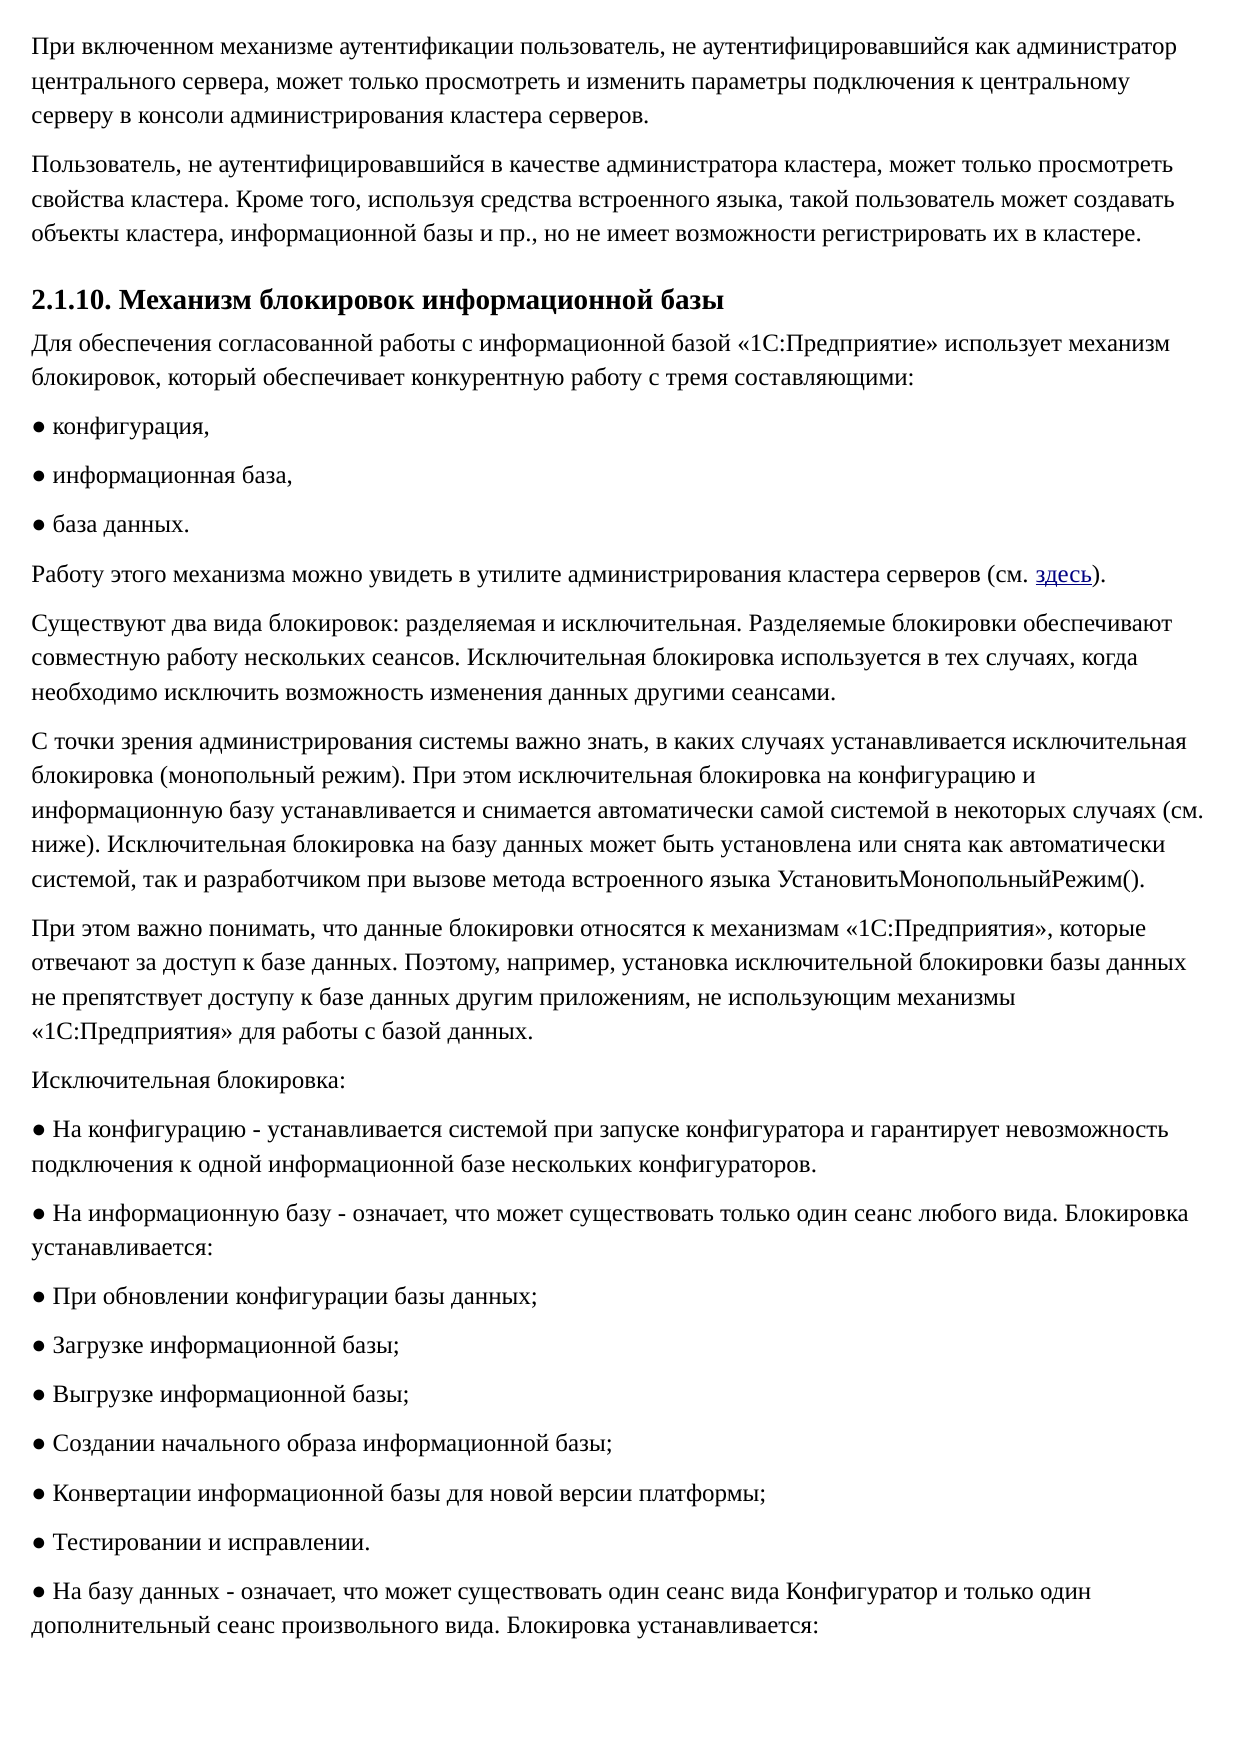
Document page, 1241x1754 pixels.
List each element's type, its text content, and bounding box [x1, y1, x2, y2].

text Для обеспечения согласованной работы с информационной базой «1С:Предприятие» использует механизм блокировок, который обеспечивает конкурентную работу с тремя составляющими: [31, 328, 1212, 391]
text ● база данных. [31, 509, 1212, 538]
text ● Загрузке информационной базы; [31, 1330, 1212, 1359]
text ● На информационную базу ‑ означает, что может существовать только один сеанс любого вида. Блокировка устанавливается: [31, 1198, 1212, 1261]
text ● Создании начального образа информационной базы; [31, 1428, 1212, 1457]
text Работу этого механизма можно увидеть в утилите администрирования кластера серверов (см. здесь). [31, 559, 1212, 587]
text ● Выгрузке информационной базы; [31, 1379, 1212, 1408]
text ● информационная база, [31, 461, 1212, 489]
text При этом важно понимать, что данные блокировки относятся к механизмам «1С:Предприятия», которые отвечают за доступ к базе данных. Поэтому, например, установка исключительной блокировки базы данных не препятствует доступу к базе данных другим приложениям, не использующим механизмы «1С:Предприятия» для работы с базой данных. [31, 913, 1212, 1045]
text ● При обновлении конфигурации базы данных; [31, 1281, 1212, 1310]
text ● На базу данных ‑ означает, что может существовать один сеанс вида Конфигуратор и только один дополнительный сеанс произвольного вида. Блокировка устанавливается: [31, 1576, 1212, 1639]
subtitle 2.1.10. Механизм блокировок информационной базы [31, 282, 1212, 315]
text ● конфигурация, [31, 411, 1212, 440]
text Исключительная блокировка: [31, 1065, 1212, 1094]
text Пользователь, не аутентифицировавшийся в качестве администратора кластера, может только просмотреть свойства кластера. Кроме того, используя средства встроенного языка, такой пользователь может создавать объекты кластера, информационной базы и пр., но не имеет возможности регистрировать их в кластере. [31, 149, 1212, 247]
text ● На конфигурацию ‑ устанавливается системой при запуске конфигуратора и гарантирует невозможность подключения к одной информационной базе нескольких конфигураторов. [31, 1114, 1212, 1177]
text При включенном механизме аутентификации пользователь, не аутентифицировавшийся как администратор центрального сервера, может только просмотреть и изменить параметры подключения к центральному серверу в консоли администрирования кластера серверов. [31, 31, 1212, 129]
text ● Конвертации информационной базы для новой версии платформы; [31, 1478, 1212, 1506]
text ● Тестировании и исправлении. [31, 1527, 1212, 1555]
text Существуют два вида блокировок: разделяемая и исключительная. Разделяемые блокировки обеспечивают совместную работу нескольких сеансов. Исключительная блокировка используется в тех случаях, когда необходимо исключить возможность изменения данных другими сеансами. [31, 608, 1212, 705]
text С точки зрения администрирования системы важно знать, в каких случаях устанавливается исключительная блокировка (монопольный режим). При этом исключительная блокировка на конфигурацию и информационную базу устанавливается и снимается автоматически самой системой в некоторых случаях (см. ниже). Исключительная блокировка на базу данных может быть установлена или снята как автоматически системой, так и разработчиком при вызове метода встроенного языка УстановитьМонопольныйРежим(). [31, 726, 1212, 892]
